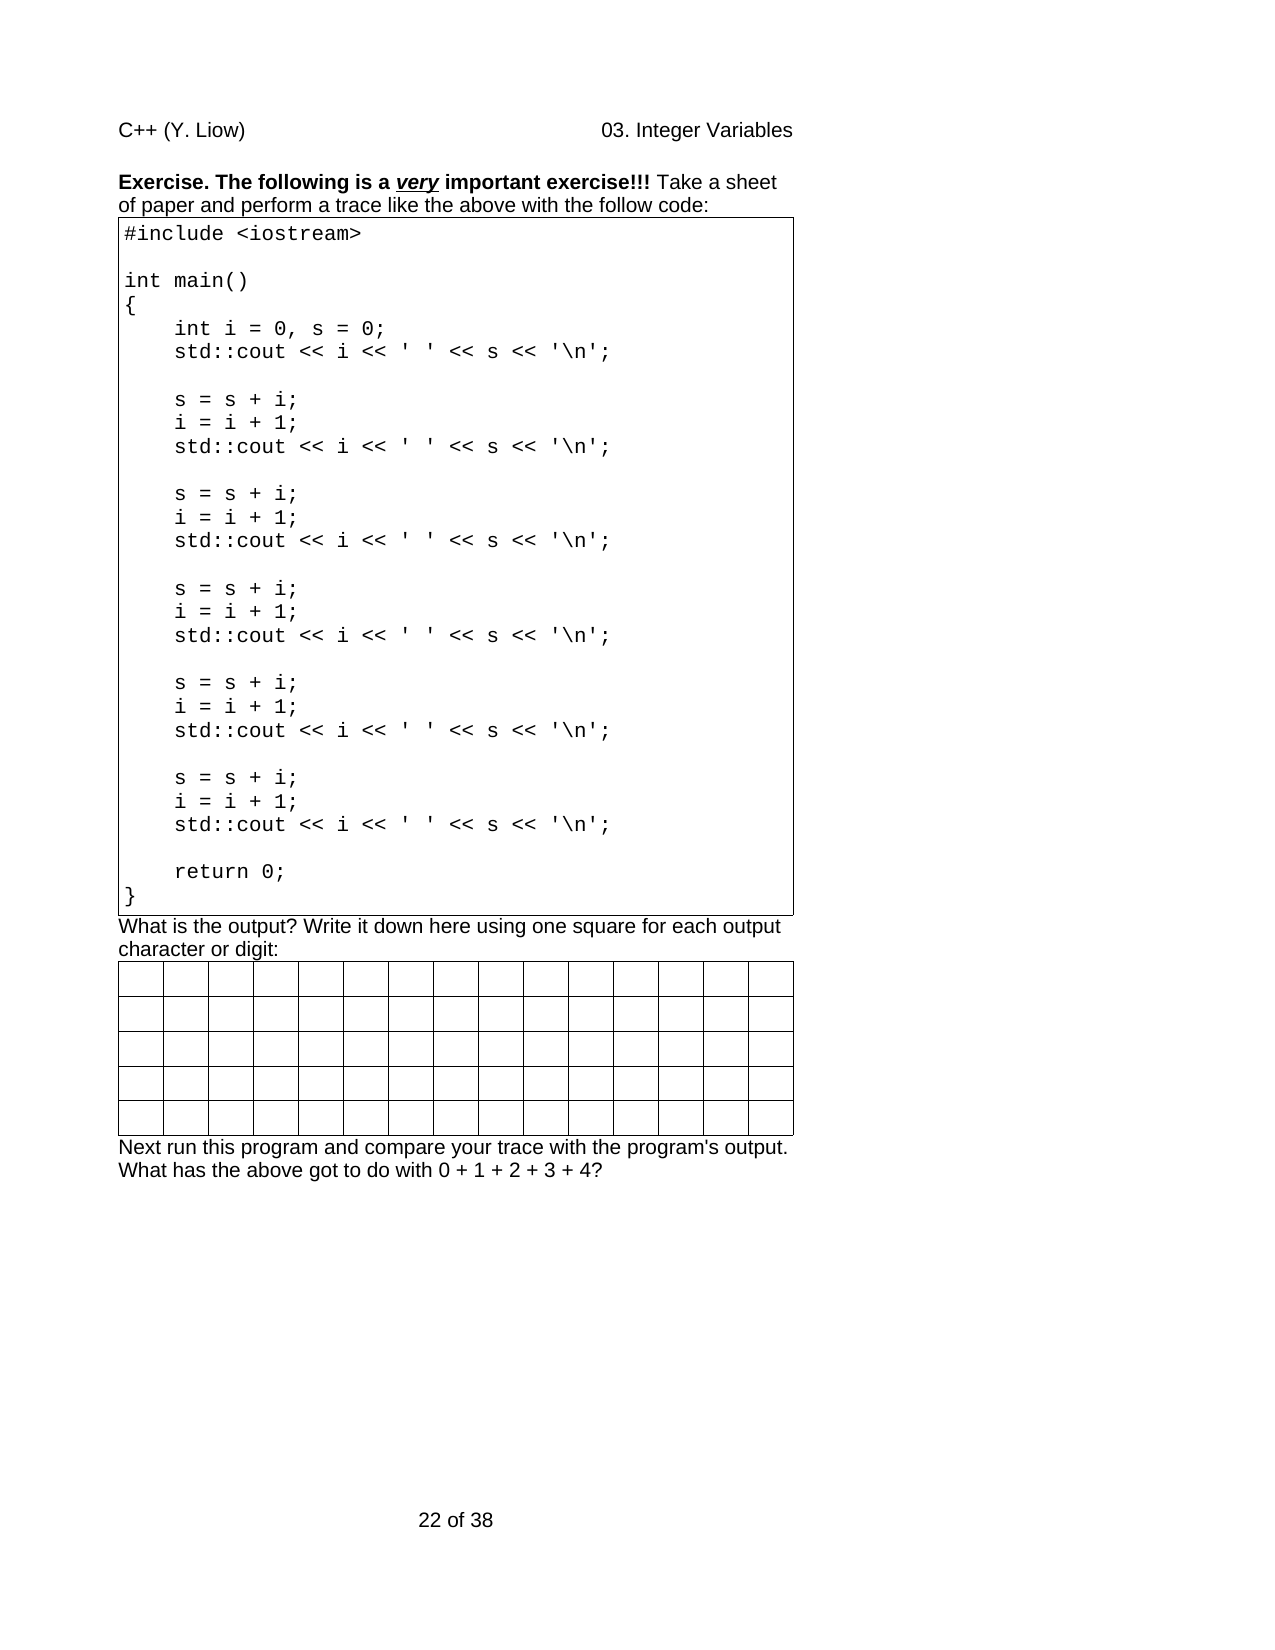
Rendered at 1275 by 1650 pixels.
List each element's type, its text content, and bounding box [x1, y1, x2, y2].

table_cell [344, 1067, 388, 1100]
table_header [704, 962, 748, 996]
table_cell [614, 1032, 658, 1066]
table_cell [164, 1067, 208, 1100]
table_cell [479, 1101, 523, 1135]
table_header [434, 962, 478, 996]
table_header #include <iostream> int main() { int i = 0, s = 0; std::cout << i << ' ' << s << '\n'; s = s + i; i = i + 1; std::cout << i << ' ' << s << '\n'; s = s + i; i = i + 1; std::cout << i << ' ' << s << '\n'; s = s + i; i = i + 1; std::cout << i << ' ' << s << '\n'; s = s + i; i = i + 1; std::cout << i << ' ' << s << '\n'; s = s + i; i = i + 1; std::cout << i << ' ' << s << '\n'; return 0; } [119, 218, 793, 914]
table_cell [344, 1101, 388, 1135]
table_header [254, 962, 298, 996]
table_cell [659, 997, 703, 1031]
text What has the above got to do with 0 + 1 + 2 + 3 + 4? [118, 1158, 793, 1182]
table_cell [254, 1032, 298, 1066]
table_cell [569, 1032, 613, 1066]
table_cell [119, 1067, 163, 1100]
table_cell [299, 997, 343, 1031]
table_header [344, 962, 388, 996]
table_cell [209, 1067, 253, 1100]
table_cell [434, 1101, 478, 1135]
table_cell [164, 1101, 208, 1135]
table_header [659, 962, 703, 996]
table_cell [209, 1101, 253, 1135]
table_cell [164, 997, 208, 1031]
table_cell [389, 1101, 433, 1135]
table_cell [569, 997, 613, 1031]
table_cell [299, 1101, 343, 1135]
table_cell [254, 1101, 298, 1135]
table_cell [569, 1101, 613, 1135]
table_cell [254, 997, 298, 1031]
table_cell [749, 1067, 793, 1100]
table_cell [614, 1101, 658, 1135]
table_cell [344, 1032, 388, 1066]
table_cell [614, 1067, 658, 1100]
table_cell [209, 1032, 253, 1066]
table_cell [434, 997, 478, 1031]
table_cell [164, 1032, 208, 1066]
table_cell [389, 1067, 433, 1100]
table_cell [479, 1032, 523, 1066]
table_cell [524, 1067, 568, 1100]
table_cell [524, 1101, 568, 1135]
table_cell [209, 997, 253, 1031]
table_header [209, 962, 253, 996]
table_header [119, 962, 163, 996]
table_cell [749, 1032, 793, 1066]
table_cell [344, 997, 388, 1031]
table_header [524, 962, 568, 996]
table_cell [434, 1032, 478, 1066]
table_cell [389, 1032, 433, 1066]
table_header [164, 962, 208, 996]
text What is the output? Write it down here using one square for each output character or digit: [118, 916, 793, 961]
table_cell [704, 997, 748, 1031]
table_cell [704, 1101, 748, 1135]
table_header [749, 962, 793, 996]
table_cell [119, 1101, 163, 1135]
table_cell [299, 1067, 343, 1100]
table_cell [569, 1067, 613, 1100]
table_cell [704, 1067, 748, 1100]
table_header [569, 962, 613, 996]
text Next run this program and compare your trace with the program's output. [118, 1136, 793, 1158]
table_cell [479, 1067, 523, 1100]
table_cell [749, 1101, 793, 1135]
table_cell [479, 997, 523, 1031]
table_cell [749, 997, 793, 1031]
table_header [479, 962, 523, 996]
table_cell [254, 1067, 298, 1100]
table_header [389, 962, 433, 996]
text Exercise. The following is a very important exercise!!! Take a sheet of paper and perform a trace like the above with the follow code: [118, 171, 793, 217]
table_cell [119, 997, 163, 1031]
table_cell [434, 1067, 478, 1100]
table_header [614, 962, 658, 996]
table_header [299, 962, 343, 996]
table_cell [524, 997, 568, 1031]
table_cell [119, 1032, 163, 1066]
table_cell [659, 1032, 703, 1066]
table_cell [389, 997, 433, 1031]
table_cell [524, 1032, 568, 1066]
table_cell [704, 1032, 748, 1066]
table_cell [659, 1067, 703, 1100]
table_cell [659, 1101, 703, 1135]
table_cell [299, 1032, 343, 1066]
table_cell [614, 997, 658, 1031]
